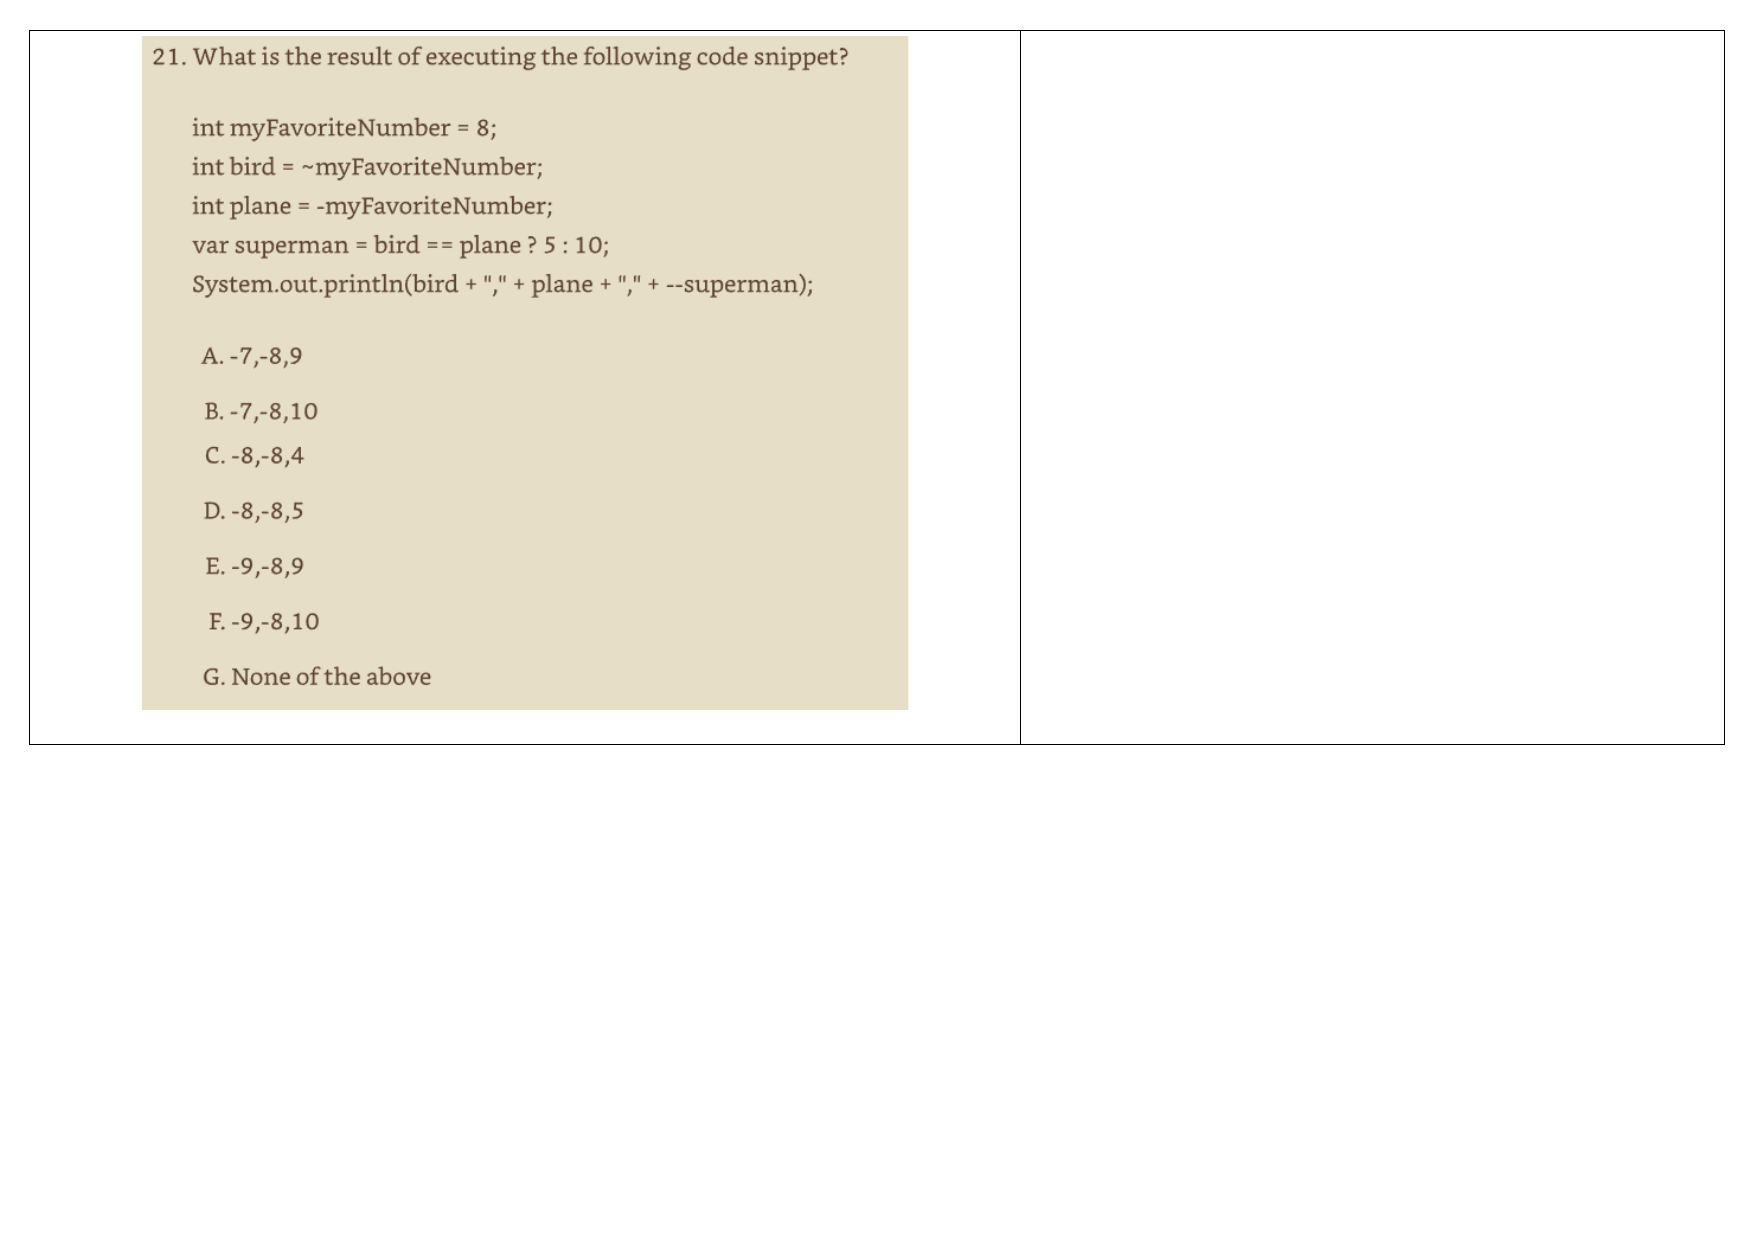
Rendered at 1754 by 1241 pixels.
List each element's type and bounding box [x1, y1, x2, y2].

picture [141, 36, 909, 710]
table_cell [1021, 31, 1724, 744]
table_cell [30, 31, 1020, 744]
